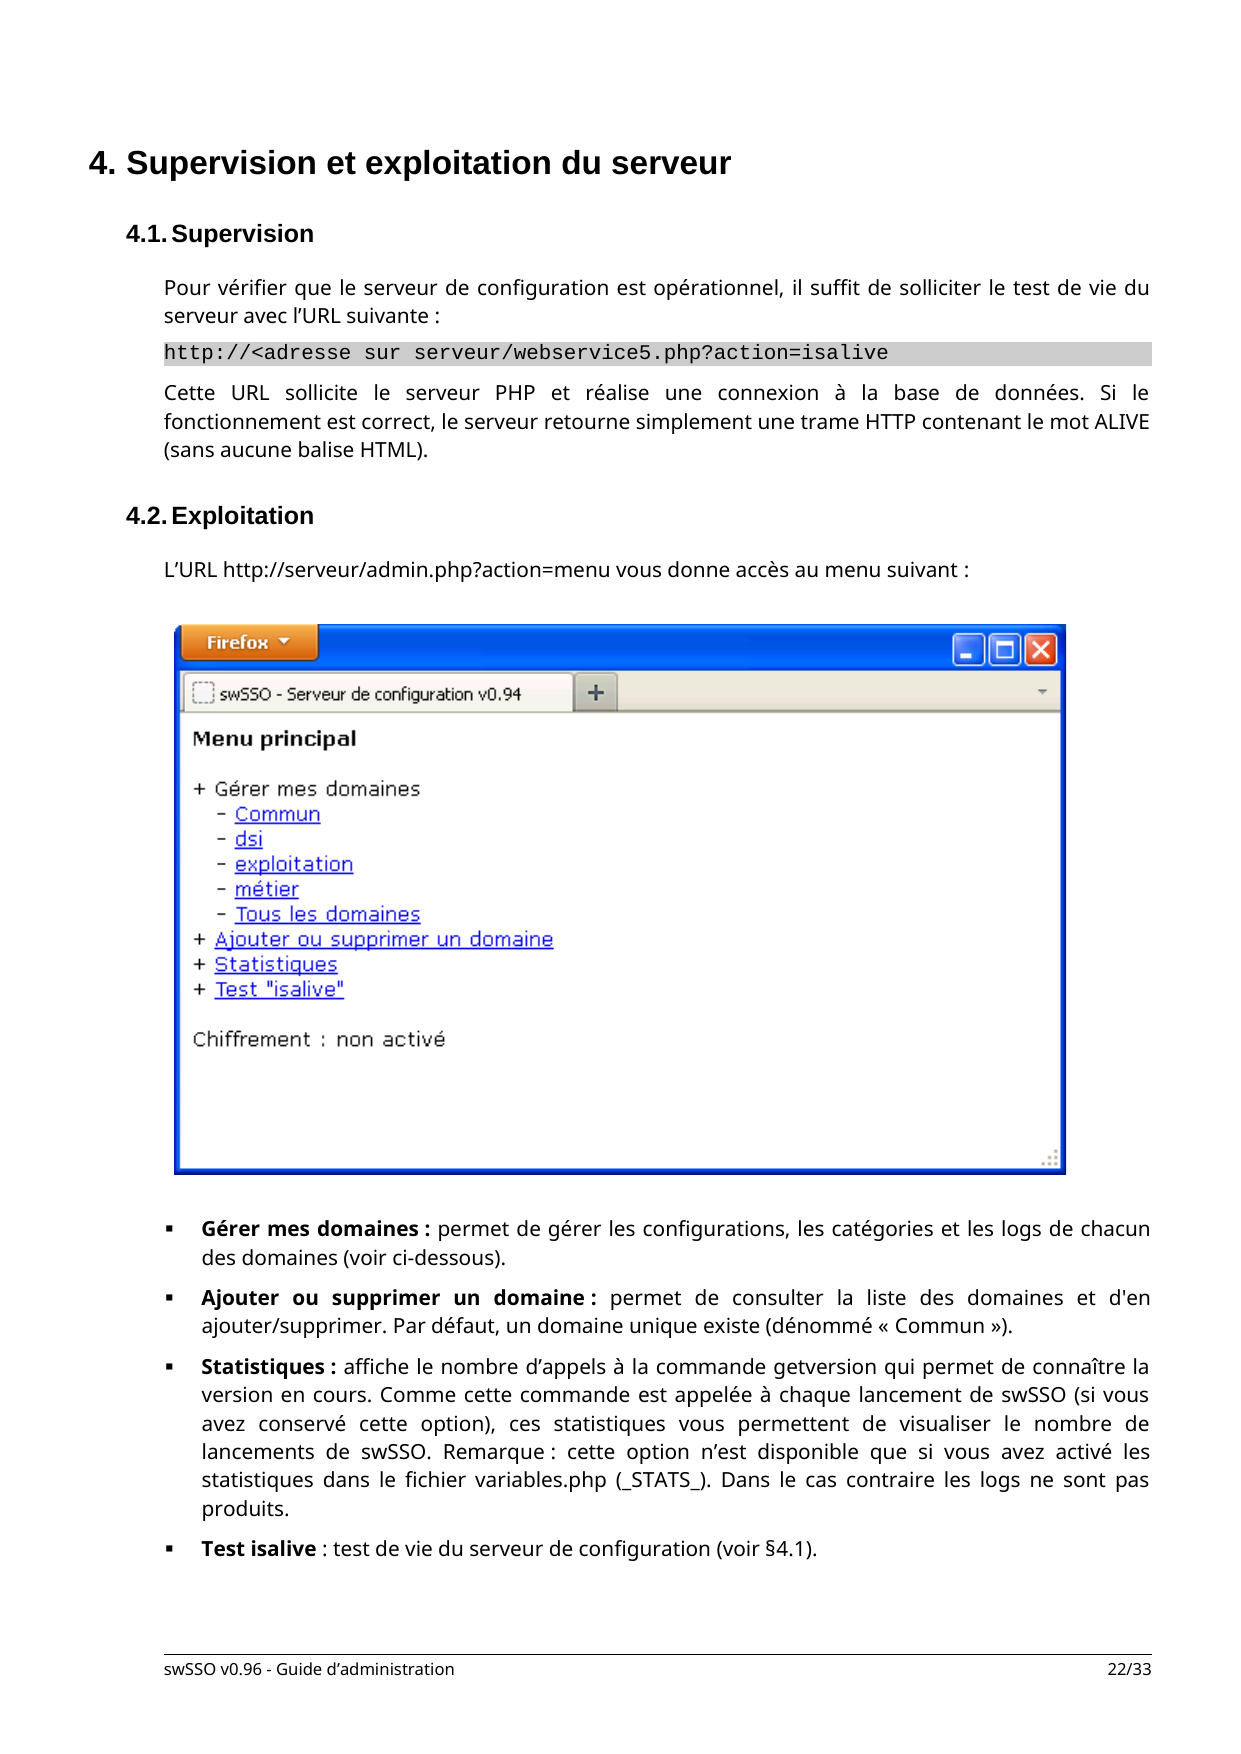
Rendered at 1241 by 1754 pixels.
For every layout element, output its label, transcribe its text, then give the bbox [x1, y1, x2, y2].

picture [174, 624, 1067, 1175]
list Test isalive : test de vie du serveur de configuration (voir §4.1). [164, 1534, 1152, 1563]
list Ajouter ou supprimer un domaine : permet de consulter la liste des domaines et d'en ajouter/supprimer. Par défaut, un domaine unique existe (dénommé « Commun »). [164, 1283, 1152, 1340]
text L’URL http://serveur/admin.php?action=menu vous donne accès au menu suivant : [164, 555, 1152, 583]
subtitle Supervision [126, 219, 1152, 248]
subtitle Exploitation [126, 501, 1152, 530]
subtitle Supervision et exploitation du serveur [89, 143, 1152, 182]
text Cette URL sollicite le serveur PHP et réalise une connexion à la base de données. Si le fonctionnement est correct, le serveur retourne simplement une trame HTTP contenant le mot ALIVE (sans aucune balise HTML). [164, 378, 1152, 464]
text Pour vérifier que le serveur de configuration est opérationnel, il suffit de solliciter le test de vie du serveur avec l’URL suivante : [164, 273, 1152, 330]
text http://<adresse sur serveur/webservice5.php?action=isalive [164, 342, 1152, 366]
list Statistiques : affiche le nombre d’appels à la commande getversion qui permet de connaître la version en cours. Comme cette commande est appelée à chaque lancement de swSSO (si vous avez conservé cette option), ces statistiques vous permettent de visualiser le nombre de lancements de swSSO. Remarque : cette option n’est disponible que si vous avez activé les statistiques dans le fichier variables.php (_STATS_). Dans le cas contraire les logs ne sont pas produits. [164, 1352, 1152, 1522]
list Gérer mes domaines : permet de gérer les configurations, les catégories et les logs de chacun des domaines (voir ci-dessous). [164, 1214, 1152, 1271]
